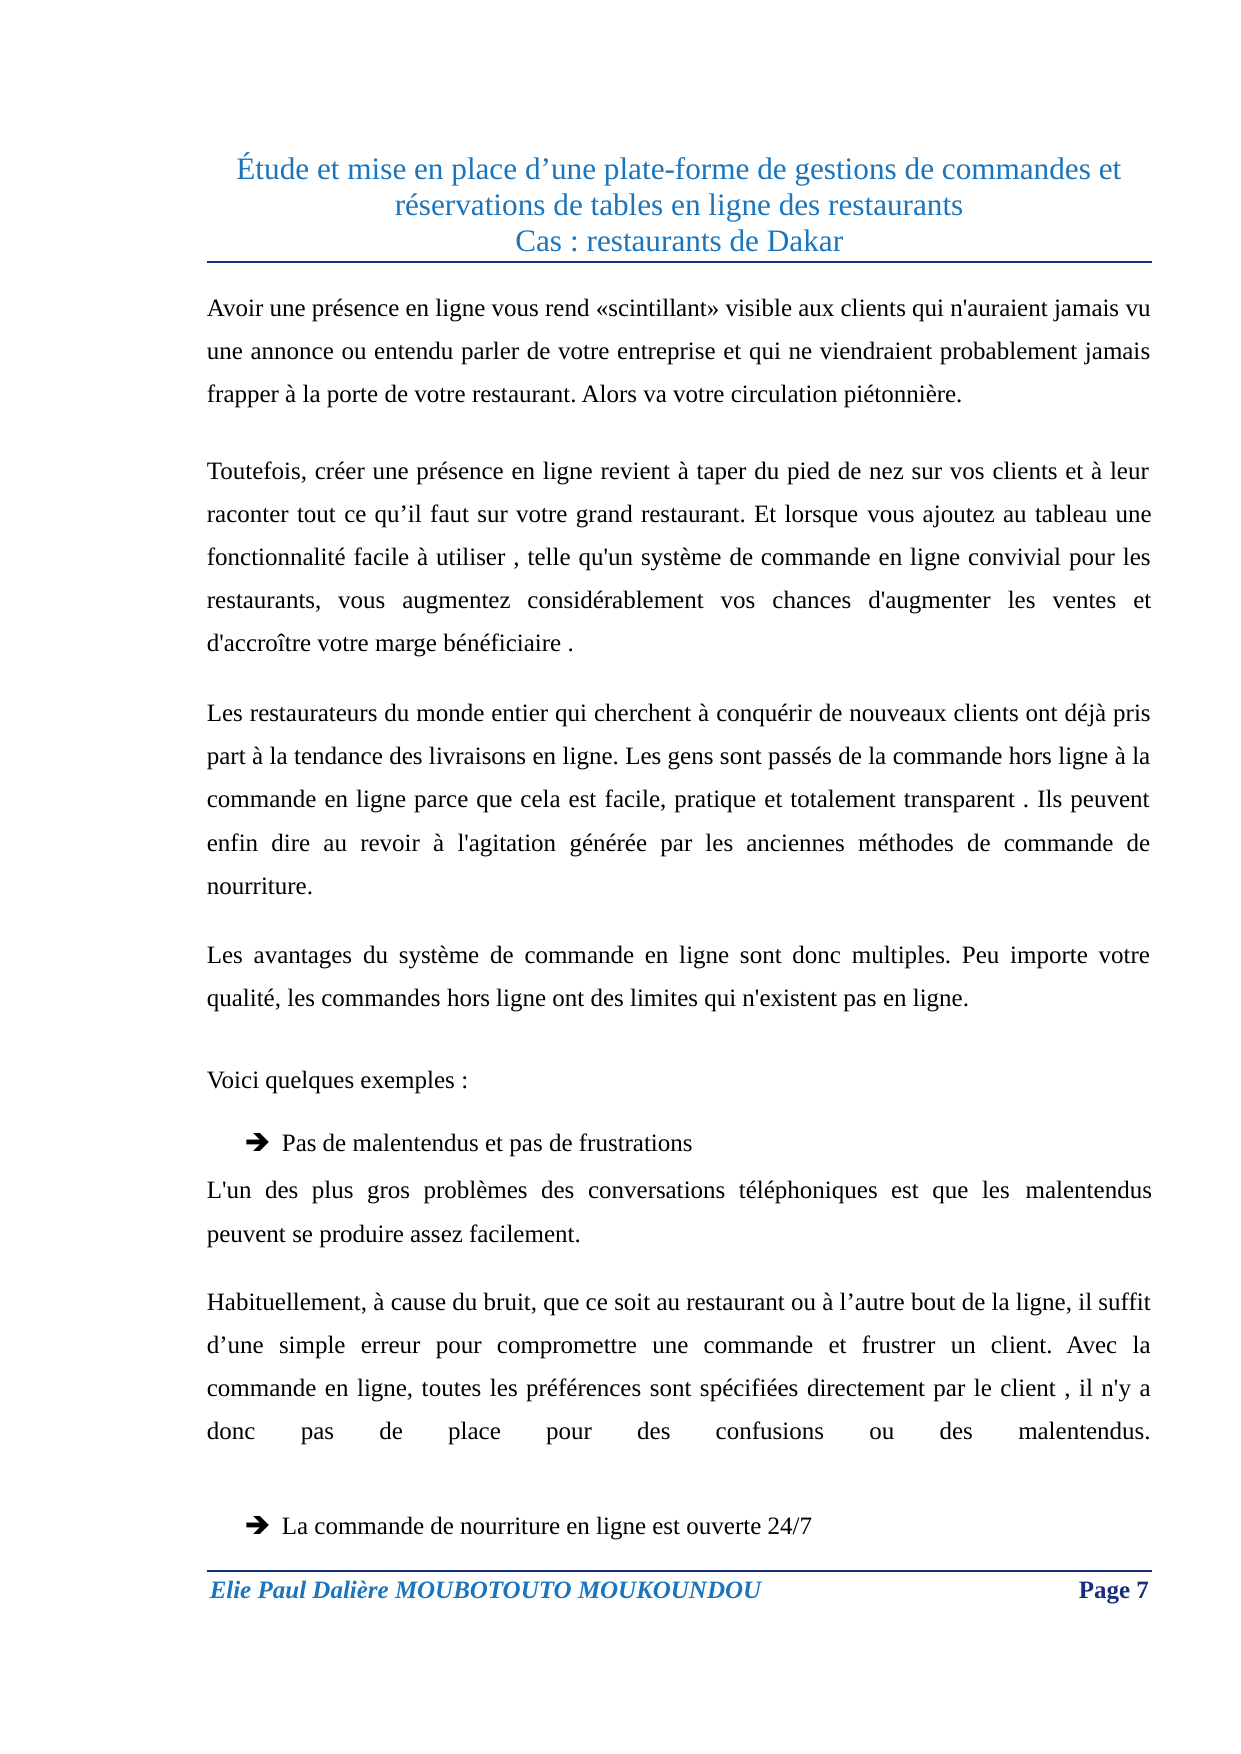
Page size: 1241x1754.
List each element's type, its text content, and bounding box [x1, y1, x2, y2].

text Voici quelques exemples : [207, 1065, 1152, 1094]
text Habituellement, à cause du bruit, que ce soit au restaurant ou à l’autre bout de la ligne, il suffit d’une simple erreur pour compromettre une commande et frustrer un client. Avec la commande en ligne, toutes les préférences sont spécifiées directement par le client , il n'y a donc pas de place pour des confusions ou des malentendus. [207, 1287, 1152, 1488]
text Avoir une présence en ligne vous rend «scintillant» visible aux clients qui n'auraient jamais vu une annonce ou entendu parler de votre entreprise et qui ne viendraient probablement jamais frapper à la porte de votre restaurant. Alors va votre circulation piétonnière. [207, 293, 1152, 408]
text L'un des plus gros problèmes des conversations téléphoniques est que les malentendus peuvent se produire assez facilement. [207, 1171, 1152, 1247]
text Toutefois, créer une présence en ligne revient à taper du pied de nez sur vos clients et à leur raconter tout ce qu’il faut sur votre grand restaurant. Et lorsque vous ajoutez au tableau une fonctionnalité facile à utiliser , telle qu'un système de commande en ligne convivial pour les restaurants, vous augmentez considérablement vos chances d'augmenter les ventes et d'accroître votre marge bénéficiaire . [207, 456, 1152, 657]
list La commande de nourriture en ligne est ouverte 24/7 [244, 1511, 1152, 1539]
list Pas de malentendus et pas de frustrations [244, 1128, 1152, 1156]
text Les avantages du système de commande en ligne sont donc multiples. Peu importe votre qualité, les commandes hors ligne ont des limites qui n'existent pas en ligne. [207, 940, 1152, 1012]
text Les restaurateurs du monde entier qui cherchent à conquérir de nouveaux clients ont déjà pris part à la tendance des livraisons en ligne. Les gens sont passés de la commande hors ligne à la commande en ligne parce que cela est facile, pratique et totalement transparent . Ils peuvent enfin dire au revoir à l'agitation générée par les anciennes méthodes de commande de nourriture. [207, 698, 1152, 899]
